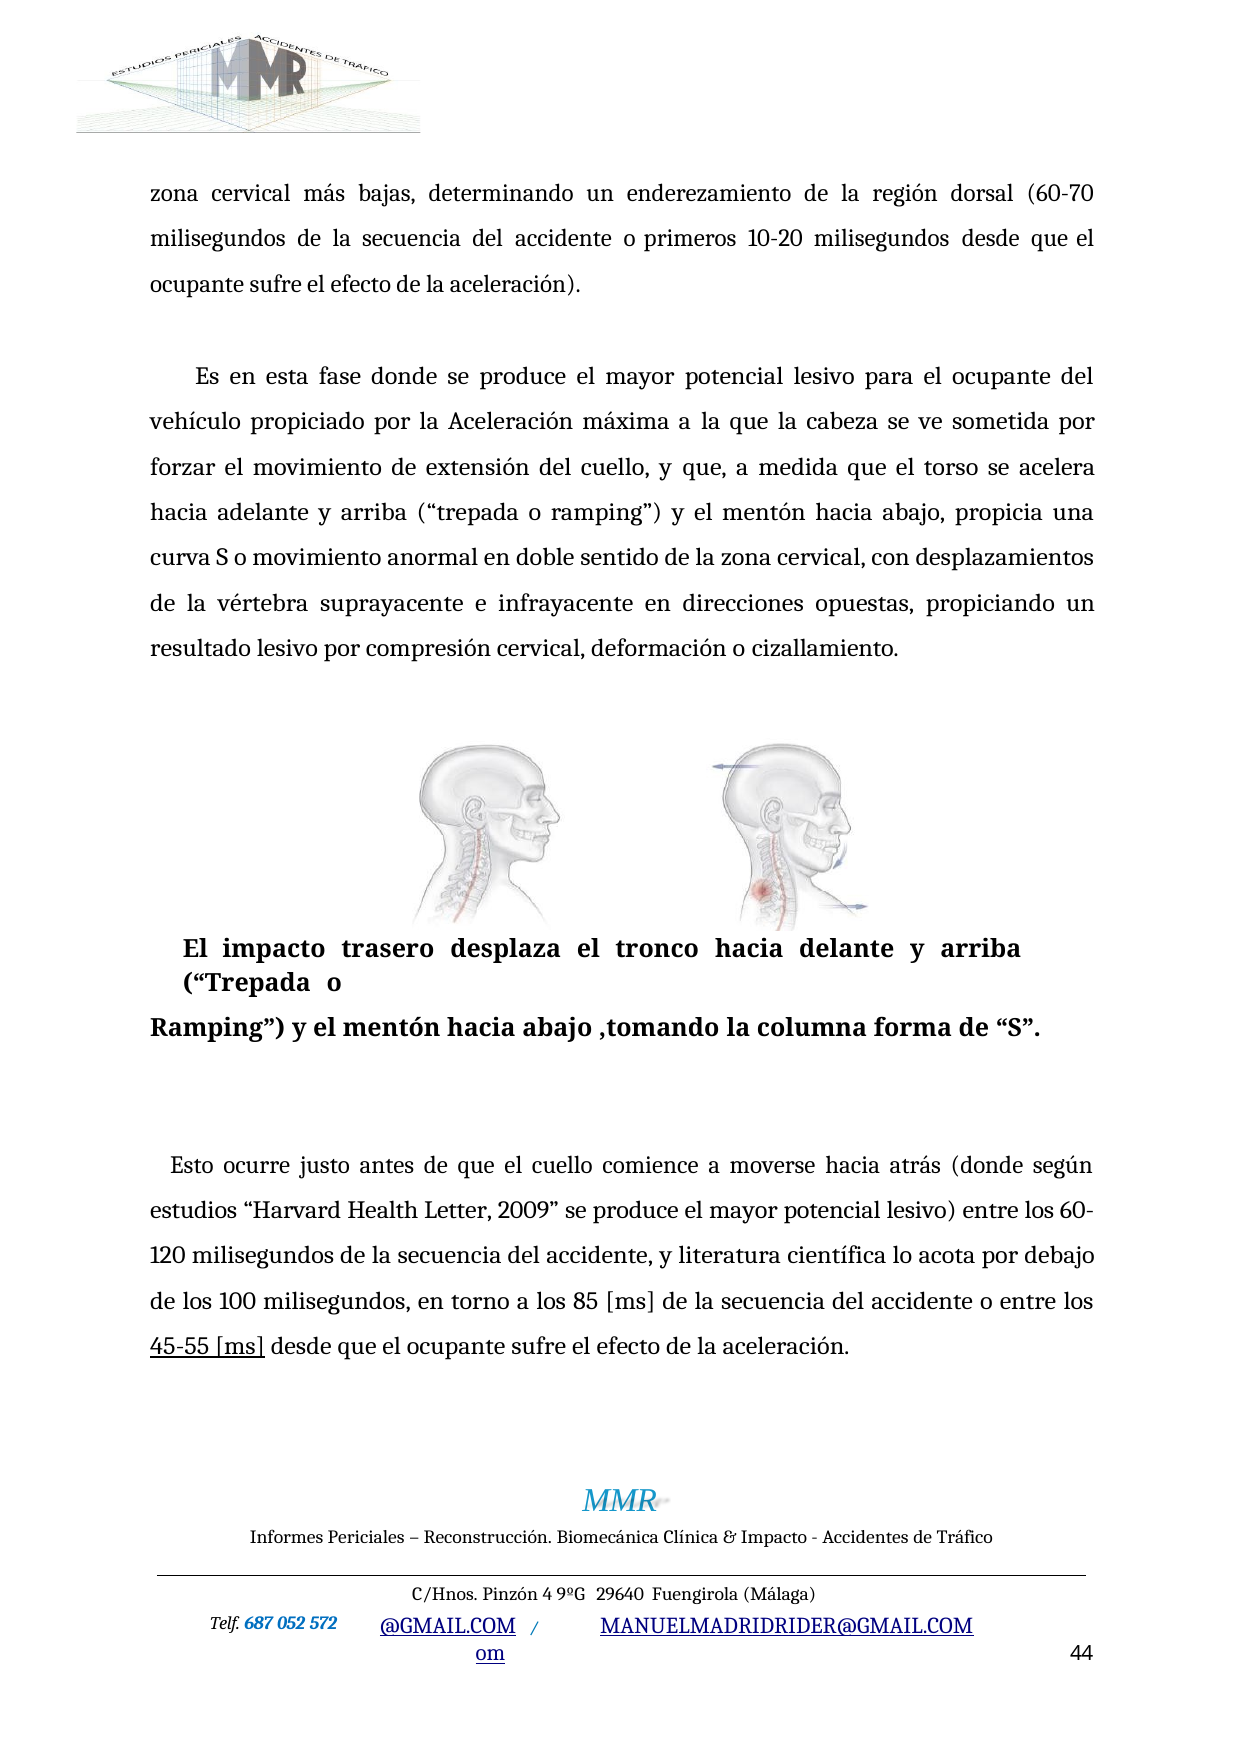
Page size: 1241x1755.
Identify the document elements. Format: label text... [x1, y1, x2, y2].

text zona cervical más bajas, determinando un enderezamiento de la región dorsal (60-70 milisegundos de la secuencia del accidente o primeros 10-20 milisegundos desde que el ocupante sufre el efecto de la aceleración). [150, 179, 1095, 298]
subtitle El impacto trasero desplaza el tronco hacia delante y arriba (“Trepada o [183, 711, 1152, 999]
text Esto ocurre justo antes de que el cuello comience a moverse hacia atrás (donde según estudios “Harvard Health Letter, 2009” se produce el mayor potencial lesivo) entre los 60-120 milisegundos de la secuencia del accidente, y literatura científica lo acota por debajo de los 100 milisegundos, en torno a los 85 [ms] de la secuencia del accidente o entre los 45-55 [ms] desde que el ocupante sufre el efecto de la aceleración. [150, 1151, 1095, 1361]
text Es en esta fase donde se produce el mayor potencial lesivo para el ocupante del vehículo propiciado por la Aceleración máxima a la que la cabeza se ve sometida por forzar el movimiento de extensión del cuello, y que, a medida que el torso se acelera hacia adelante y arriba (“trepada o ramping”) y el mentón hacia abajo, propicia una curva S o movimiento anormal en doble sentido de la zona cervical, con desplazamientos de la vértebra suprayacente e infrayacente en direcciones opuestas, propiciando un resultado lesivo por compresión cervical, deformación o cizallamiento. [150, 362, 1096, 663]
text Ramping”) y el mentón hacia abajo ,tomando la columna forma de “S”. [150, 1010, 1152, 1044]
